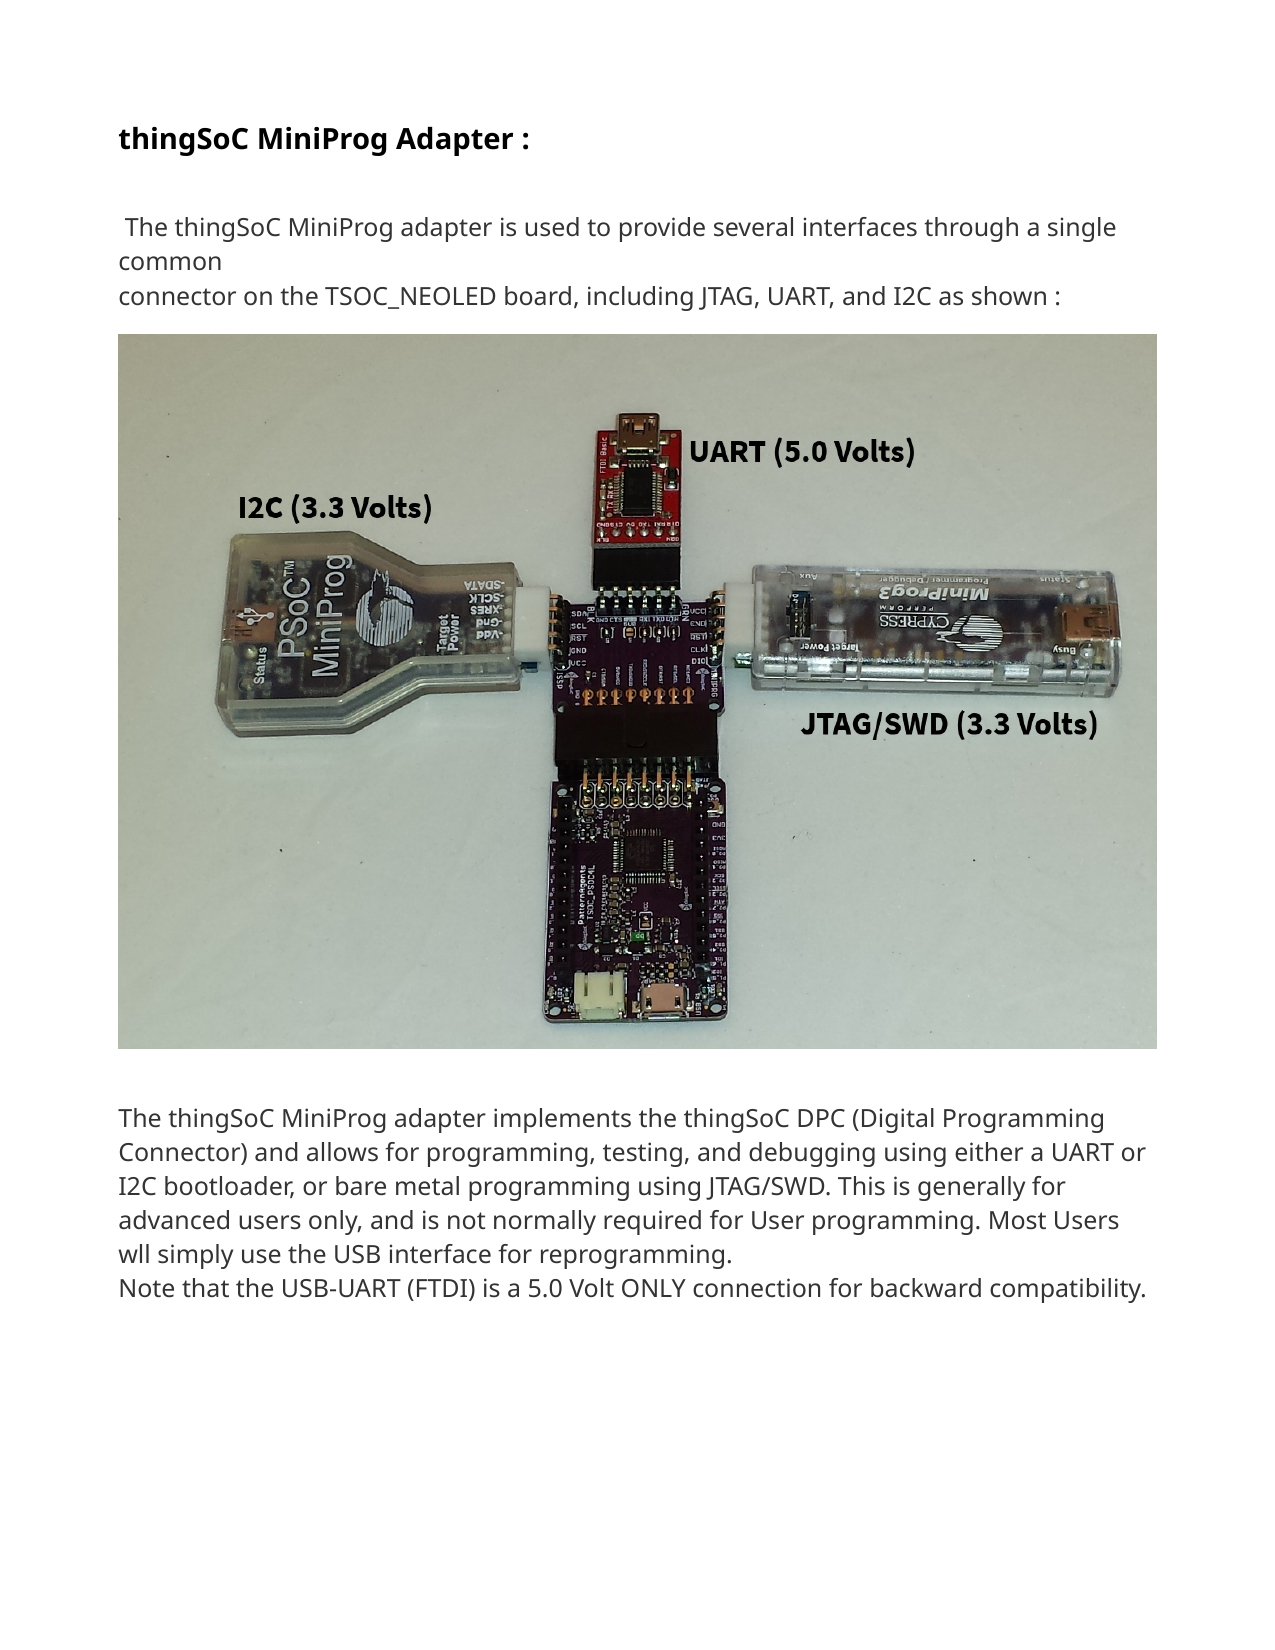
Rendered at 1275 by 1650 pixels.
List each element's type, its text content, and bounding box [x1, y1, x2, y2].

picture [118, 334, 1157, 1049]
text The thingSoC MiniProg adapter is used to provide several interfaces through a single common connector on the TSOC_NEOLED board, including JTAG, UART, and I2C as shown : [118, 210, 1157, 312]
text thingSoC MiniProg Adapter : [118, 118, 1157, 197]
text The thingSoC MiniProg adapter implements the thingSoC DPC (Digital Programming Connector) and allows for programming, testing, and debugging using either a UART or I2C bootloader, or bare metal programming using JTAG/SWD. This is generally for advanced users only, and is not normally required for User programming. Most Users wll simply use the USB interface for reprogramming. Note that the USB-UART (FTDI) is a 5.0 Volt ONLY connection for backward compatibility. [118, 1100, 1157, 1344]
